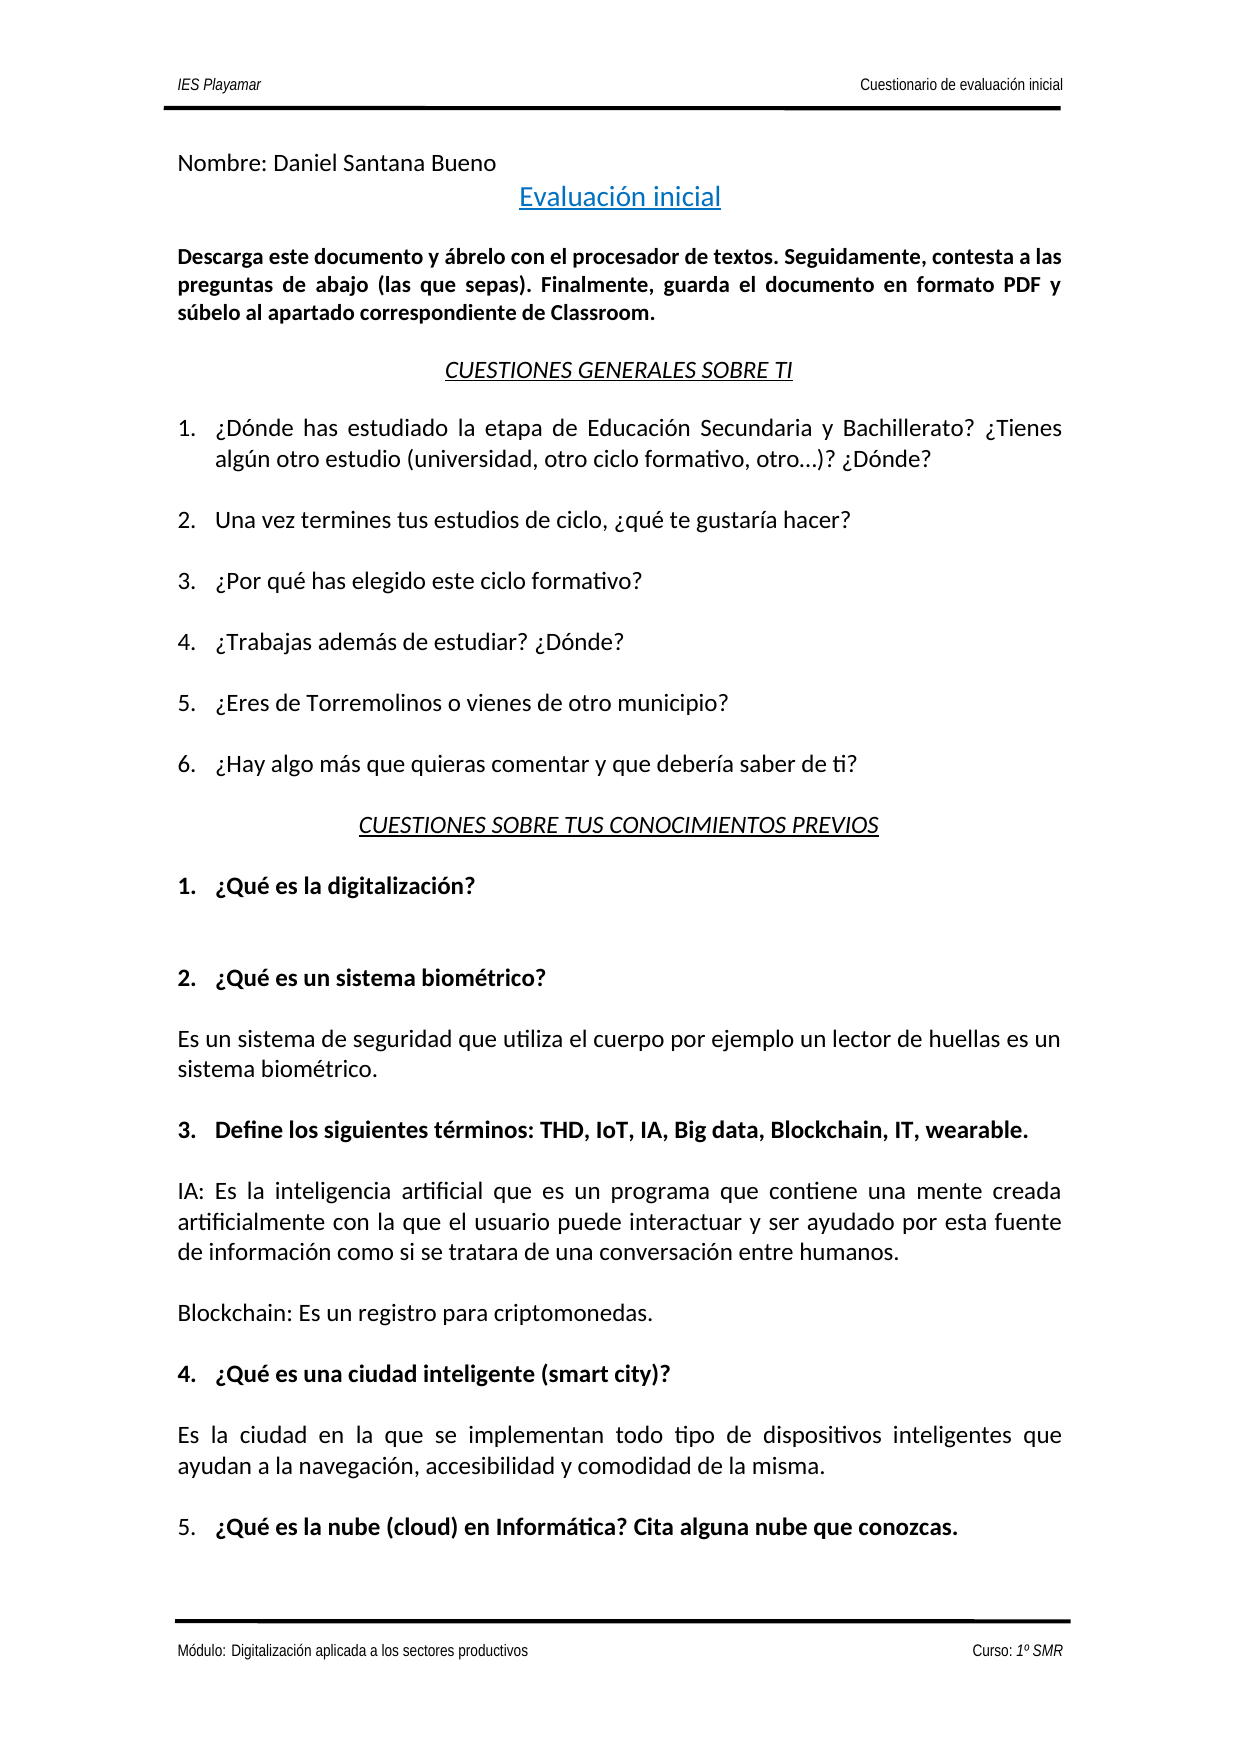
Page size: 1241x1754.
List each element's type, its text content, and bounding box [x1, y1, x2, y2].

text CUESTIONES SOBRE TUS CONOCIMIENTOS PREVIOS [177, 809, 1063, 840]
text Descarga este documento y ábrelo con el procesador de textos. Seguidamente, contesta a las preguntas de abajo (las que sepas). Finalmente, guarda el documento en formato PDF y súbelo al apartado correspondiente de Classroom. [177, 242, 1063, 326]
text Es la ciudad en la que se implementan todo tipo de dispositivos inteligentes que ayudan a la navegación, accesibilidad y comodidad de la misma. [177, 1419, 1063, 1481]
list ¿Qué es la digitalización? [177, 870, 1063, 901]
list ¿Qué es la nube (cloud) en Informática? Cita alguna nube que conozcas. [177, 1511, 1063, 1542]
list Define los siguientes términos: THD, IoT, IA, Big data, Blockchain, IT, wearable. [177, 1114, 1063, 1145]
list ¿Qué es un sistema biométrico? [177, 962, 1063, 992]
list ¿Por qué has elegido este ciclo formativo? [177, 565, 1063, 596]
list ¿Hay algo más que quieras comentar y que debería saber de ti? [177, 748, 1063, 779]
list ¿Eres de Torremolinos o vienes de otro municipio? [177, 687, 1063, 718]
text Evaluación inicial [177, 178, 1063, 214]
list ¿Qué es una ciudad inteligente (smart city)? [177, 1358, 1063, 1389]
text Blockchain: Es un registro para criptomonedas. [177, 1297, 1063, 1328]
text CUESTIONES GENERALES SOBRE TI [177, 354, 1063, 384]
list ¿Dónde has estudiado la etapa de Educación Secundaria y Bachillerato? ¿Tienes algún otro estudio (universidad, otro ciclo formativo, otro…)? ¿Dónde? [177, 412, 1063, 473]
text IA: Es la inteligencia artificial que es un programa que contiene una mente creada artificialmente con la que el usuario puede interactuar y ser ayudado por esta fuente de información como si se tratara de una conversación entre humanos. [177, 1175, 1063, 1267]
text Nombre: Daniel Santana Bueno [177, 148, 1063, 178]
list ¿Trabajas además de estudiar? ¿Dónde? [177, 626, 1063, 657]
list Una vez termines tus estudios de ciclo, ¿qué te gustaría hacer? [177, 504, 1063, 534]
text Es un sistema de seguridad que utiliza el cuerpo por ejemplo un lector de huellas es un sistema biométrico. [177, 1023, 1063, 1084]
